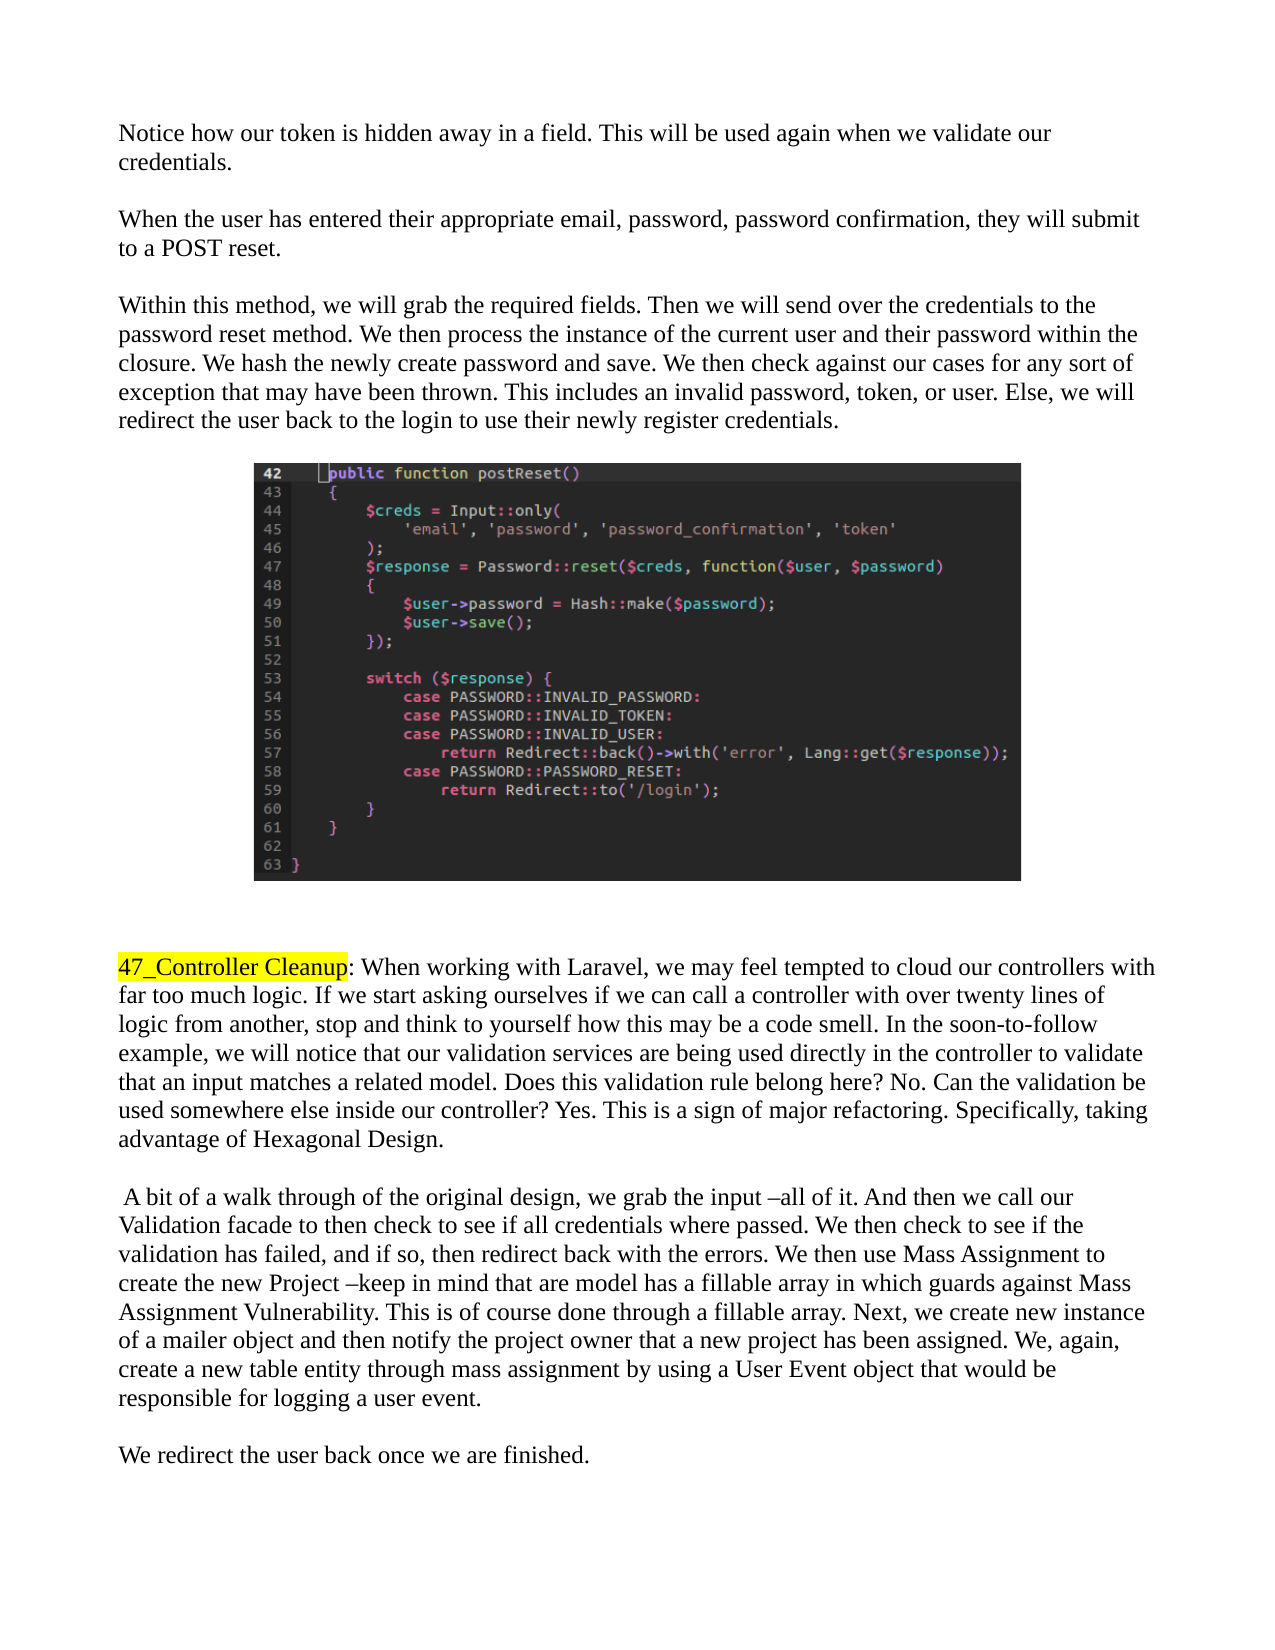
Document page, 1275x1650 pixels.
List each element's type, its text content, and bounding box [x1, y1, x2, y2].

text Within this method, we will grab the required fields. Then we will send over the credentials to the password reset method. We then process the instance of the current user and their password within the closure. We hash the newly create password and save. We then check against our cases for any sort of exception that may have been thrown. This includes an invalid password, token, or user. Else, we will redirect the user back to the login to use their newly register credentials. [118, 291, 1157, 434]
picture [253, 463, 1022, 881]
text 47_Controller Cleanup: When working with Laravel, we may feel tempted to cloud our controllers with far too much logic. If we start asking ourselves if we can call a controller with over twenty lines of logic from another, stop and think to yourself how this may be a code smell. In the soon-to-follow example, we will notice that our validation services are being used directly in the controller to validate that an input matches a related model. Does this validation rule belong here? No. Can the validation be used somewhere else inside our controller? Yes. This is a sign of major refactoring. Specifically, taking advantage of Hexagonal Design. [118, 952, 1157, 1153]
text A bit of a walk through of the original design, we grab the input –all of it. And then we call our Validation facade to then check to see if all credentials where passed. We then check to see if the validation has failed, and if so, then redirect back with the errors. We then use Mass Assignment to create the new Project –keep in mind that are model has a fillable array in which guards against Mass Assignment Vulnerability. This is of course done through a fillable array. Next, we create new instance of a mailer object and then notify the project owner that a new project has been assigned. We, again, create a new table entity through mass assignment by using a User Event object that would be responsible for logging a user event. [118, 1182, 1157, 1412]
text We redirect the user back once we are finished. [118, 1441, 1157, 1469]
text When the user has entered their appropriate email, password, password confirmation, they will submit to a POST reset. [118, 204, 1157, 262]
text Notice how our token is hidden away in a field. This will be used again when we validate our credentials. [118, 118, 1157, 176]
